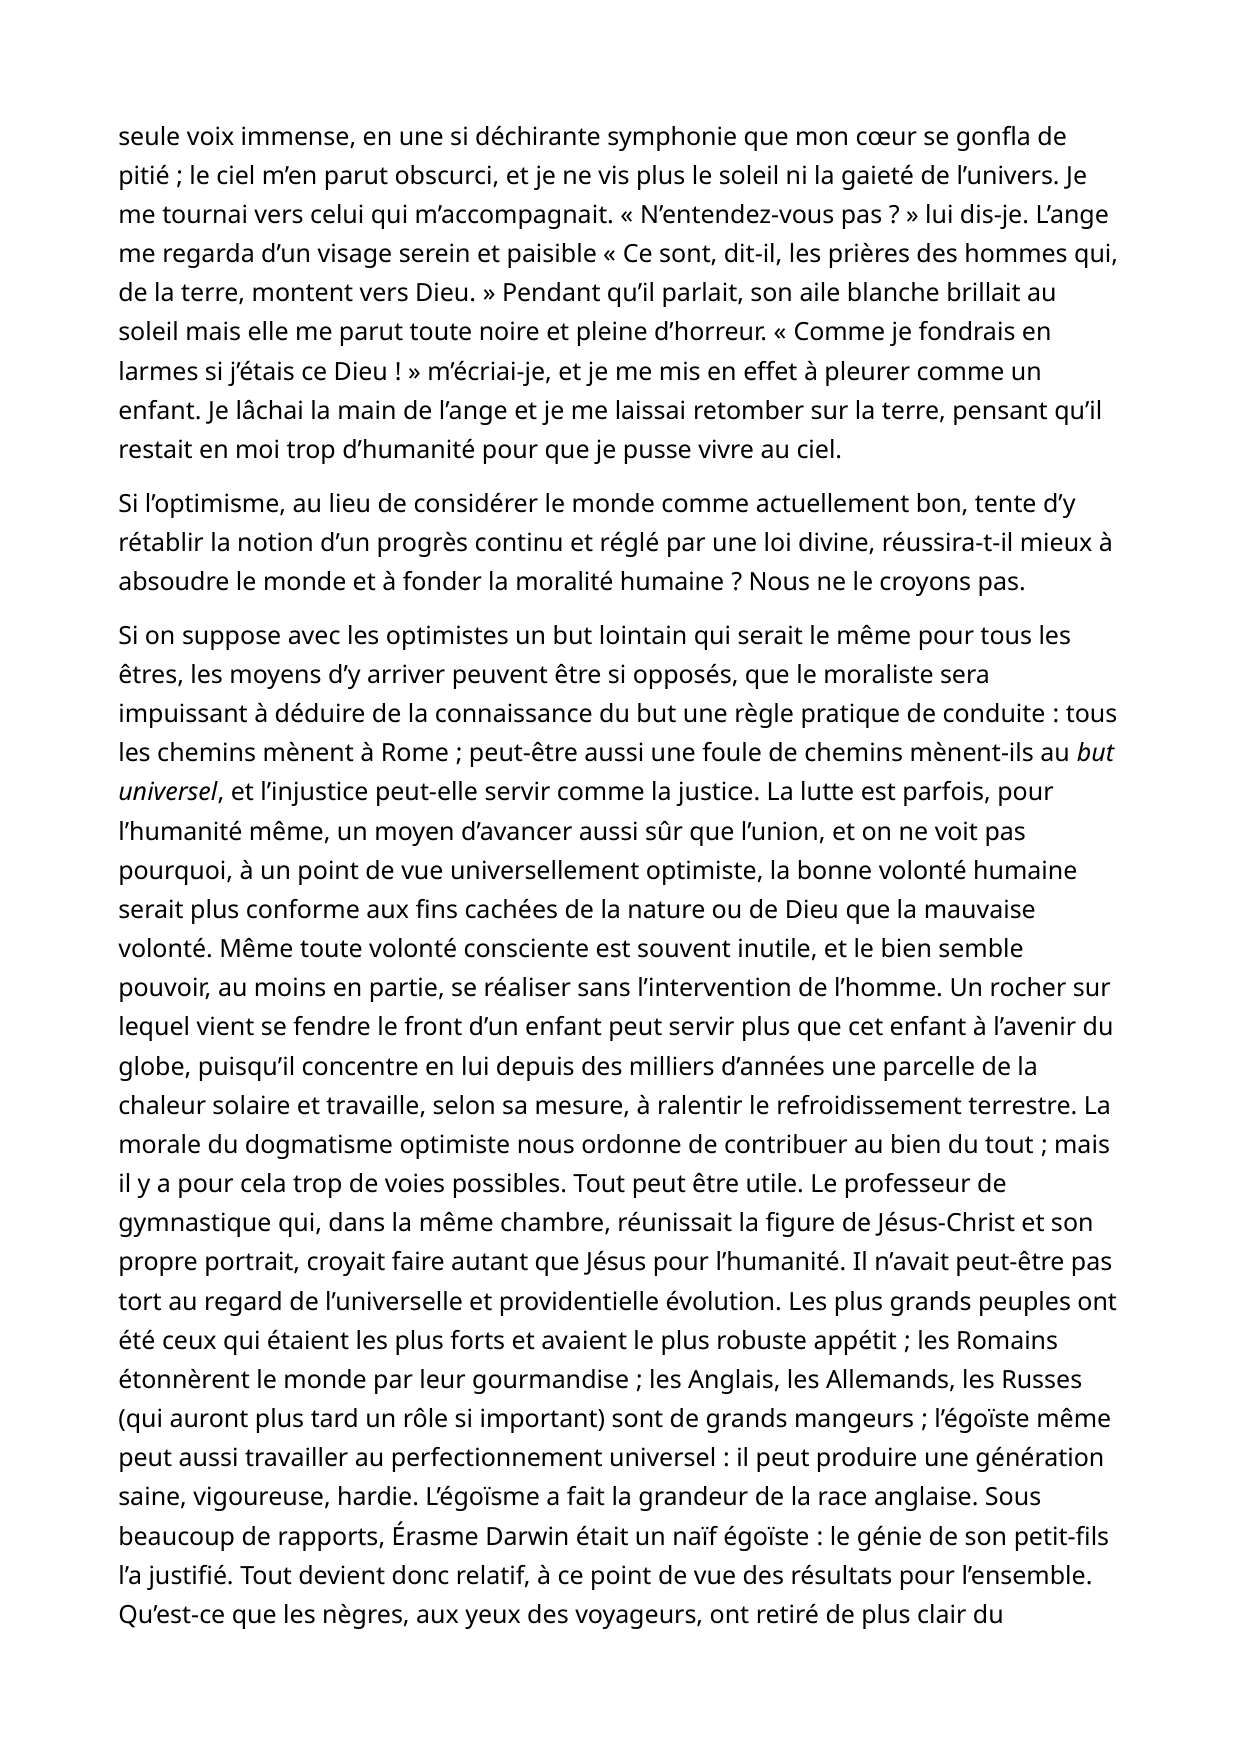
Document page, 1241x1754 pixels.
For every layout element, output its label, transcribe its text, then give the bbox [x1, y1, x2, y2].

text seule voix immense, en une si déchirante symphonie que mon cœur se gonfla de pitié ; le ciel m’en parut obscurci, et je ne vis plus le soleil ni la gaieté de l’univers. Je me tournai vers celui qui m’accompagnait. « N’entendez-vous pas ? » lui dis-je. L’ange me regarda d’un visage serein et paisible « Ce sont, dit-il, les prières des hommes qui, de la terre, montent vers Dieu. » Pendant qu’il parlait, son aile blanche brillait au soleil mais elle me parut toute noire et pleine d’horreur. « Comme je fondrais en larmes si j’étais ce Dieu ! » m’écriai-je, et je me mis en effet à pleurer comme un enfant. Je lâchai la main de l’ange et je me laissai retomber sur la terre, pensant qu’il restait en moi trop d’humanité pour que je pusse vivre au ciel. [118, 118, 1122, 466]
text Si l’optimisme, au lieu de considérer le monde comme actuellement bon, tente d’y rétablir la notion d’un progrès continu et réglé par une loi divine, réussira-t-il mieux à absoudre le monde et à fonder la moralité humaine ? Nous ne le croyons pas. [118, 485, 1122, 598]
text Si on suppose avec les optimistes un but lointain qui serait le même pour tous les êtres, les moyens d’y arriver peuvent être si opposés, que le moraliste sera impuissant à déduire de la connaissance du but une règle pratique de conduite : tous les chemins mènent à Rome ; peut-être aussi une foule de chemins mènent-ils au but universel, et l’injustice peut-elle servir comme la justice. La lutte est parfois, pour l’humanité même, un moyen d’avancer aussi sûr que l’union, et on ne voit pas pourquoi, à un point de vue universellement optimiste, la bonne volonté humaine serait plus conforme aux fins cachées de la nature ou de Dieu que la mauvaise volonté. Même toute volonté consciente est souvent inutile, et le bien semble pouvoir, au moins en partie, se réaliser sans l’intervention de l’homme. Un rocher sur lequel vient se fendre le front d’un enfant peut servir plus que cet enfant à l’avenir du globe, puisqu’il concentre en lui depuis des milliers d’années une parcelle de la chaleur solaire et travaille, selon sa mesure, à ralentir le refroidissement terrestre. La morale du dogmatisme optimiste nous ordonne de contribuer au bien du tout ; mais il y a pour cela trop de voies possibles. Tout peut être utile. Le professeur de gymnastique qui, dans la même chambre, réunissait la figure de Jésus-Christ et son propre portrait, croyait faire autant que Jésus pour l’humanité. Il n’avait peut-être pas tort au regard de l’universelle et providentielle évolution. Les plus grands peuples ont été ceux qui étaient les plus forts et avaient le plus robuste appétit ; les Romains étonnèrent le monde par leur gourmandise ; les Anglais, les Allemands, les Russes (qui auront plus tard un rôle si important) sont de grands mangeurs ; l’égoïste même peut aussi travailler au perfectionnement universel : il peut produire une génération saine, vigoureuse, hardie. L’égoïsme a fait la grandeur de la race anglaise. Sous beaucoup de rapports, Érasme Darwin était un naïf égoïste : le génie de son petit-fils l’a justifié. Tout devient donc relatif, à ce point de vue des résultats pour l’ensemble. Qu’est-ce que les nègres, aux yeux des voyageurs, ont retiré de plus clair du [118, 617, 1122, 1631]
